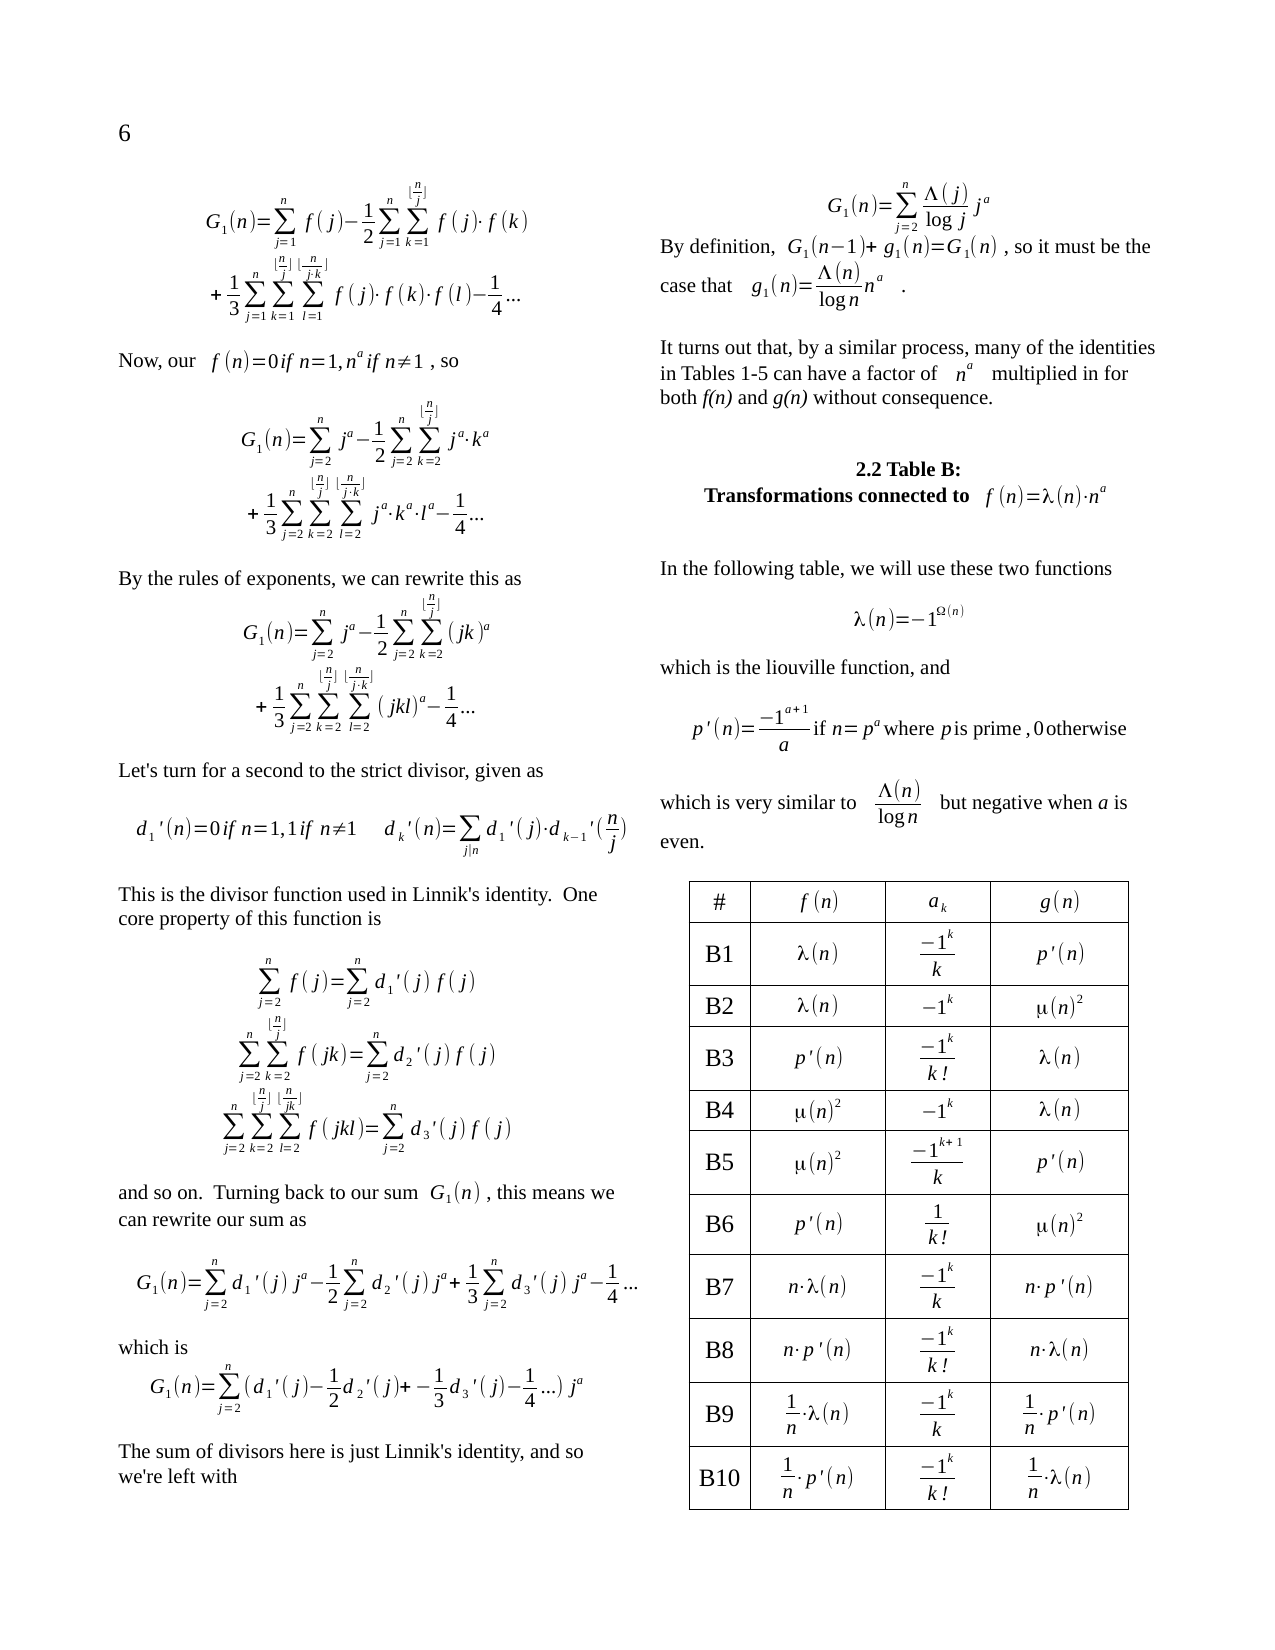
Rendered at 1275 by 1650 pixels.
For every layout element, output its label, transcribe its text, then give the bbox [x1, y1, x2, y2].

text By definition, , so it must be the case that. [660, 234, 1157, 311]
table_cell [991, 1255, 1128, 1318]
text It turns out that, by a similar process, many of the identities in Tables 1-5 can have a factor ofmultiplied in for both f(n) and g(n) without consequence. [660, 335, 1157, 409]
table_header [751, 882, 885, 922]
table_header [991, 882, 1128, 922]
table_cell [751, 1195, 885, 1254]
table_cell B8 [690, 1319, 750, 1382]
table_cell [751, 923, 885, 985]
text which is [118, 1335, 615, 1359]
table_cell [886, 986, 990, 1026]
table_cell [991, 1131, 1128, 1193]
table_cell [751, 1027, 885, 1089]
table_cell [886, 1255, 990, 1318]
table_cell [991, 923, 1128, 985]
text Transformations connected to [660, 481, 1157, 508]
table_cell B10 [690, 1447, 750, 1509]
table_cell B1 [690, 923, 750, 985]
table_cell [751, 1255, 885, 1318]
table_cell B9 [690, 1383, 750, 1446]
table_cell [751, 1447, 885, 1509]
table_cell B6 [690, 1195, 750, 1254]
table_cell [751, 986, 885, 1026]
text In the following table, we will use these two functions [660, 556, 1157, 580]
table_cell [991, 1319, 1128, 1382]
table_cell B2 [690, 986, 750, 1026]
table_cell B3 [690, 1027, 750, 1089]
table_cell [751, 1131, 885, 1193]
table_cell [886, 1027, 990, 1089]
table_cell [886, 1447, 990, 1509]
table_cell [991, 986, 1128, 1026]
table_cell B5 [690, 1131, 750, 1193]
table_cell [751, 1319, 885, 1382]
table_cell [991, 1383, 1128, 1446]
table_cell [886, 1131, 990, 1193]
text The sum of divisors here is just Linnik's identity, and so we're left with [118, 1439, 615, 1488]
table_cell [886, 1195, 990, 1254]
table_cell B7 [690, 1255, 750, 1318]
table_cell [886, 1091, 990, 1130]
table_cell [886, 1383, 990, 1446]
table_cell [991, 1447, 1128, 1509]
table_cell [886, 1319, 990, 1382]
table_header [886, 882, 990, 922]
text 2.2 Table B: [660, 457, 1157, 481]
table_header # [690, 882, 750, 922]
text which is very similar tobut negative when a is even. [660, 778, 1157, 853]
table_cell [751, 1091, 885, 1130]
table_cell B4 [690, 1091, 750, 1130]
text This is the divisor function used in Linnik's identity. One core property of this function is [118, 882, 615, 930]
text which is the liouville function, and [660, 655, 1157, 679]
table_cell [991, 1027, 1128, 1089]
text and so on. Turning back to our sum , this means we can rewrite our sum as [118, 1179, 615, 1231]
table_cell [886, 923, 990, 985]
table_cell [991, 1091, 1128, 1130]
text Now, our , so [118, 346, 615, 373]
table_cell [991, 1195, 1128, 1254]
text Let's turn for a second to the strict divisor, given as [118, 758, 615, 782]
table_cell [751, 1383, 885, 1446]
text By the rules of exponents, we can rewrite this as [118, 565, 615, 589]
